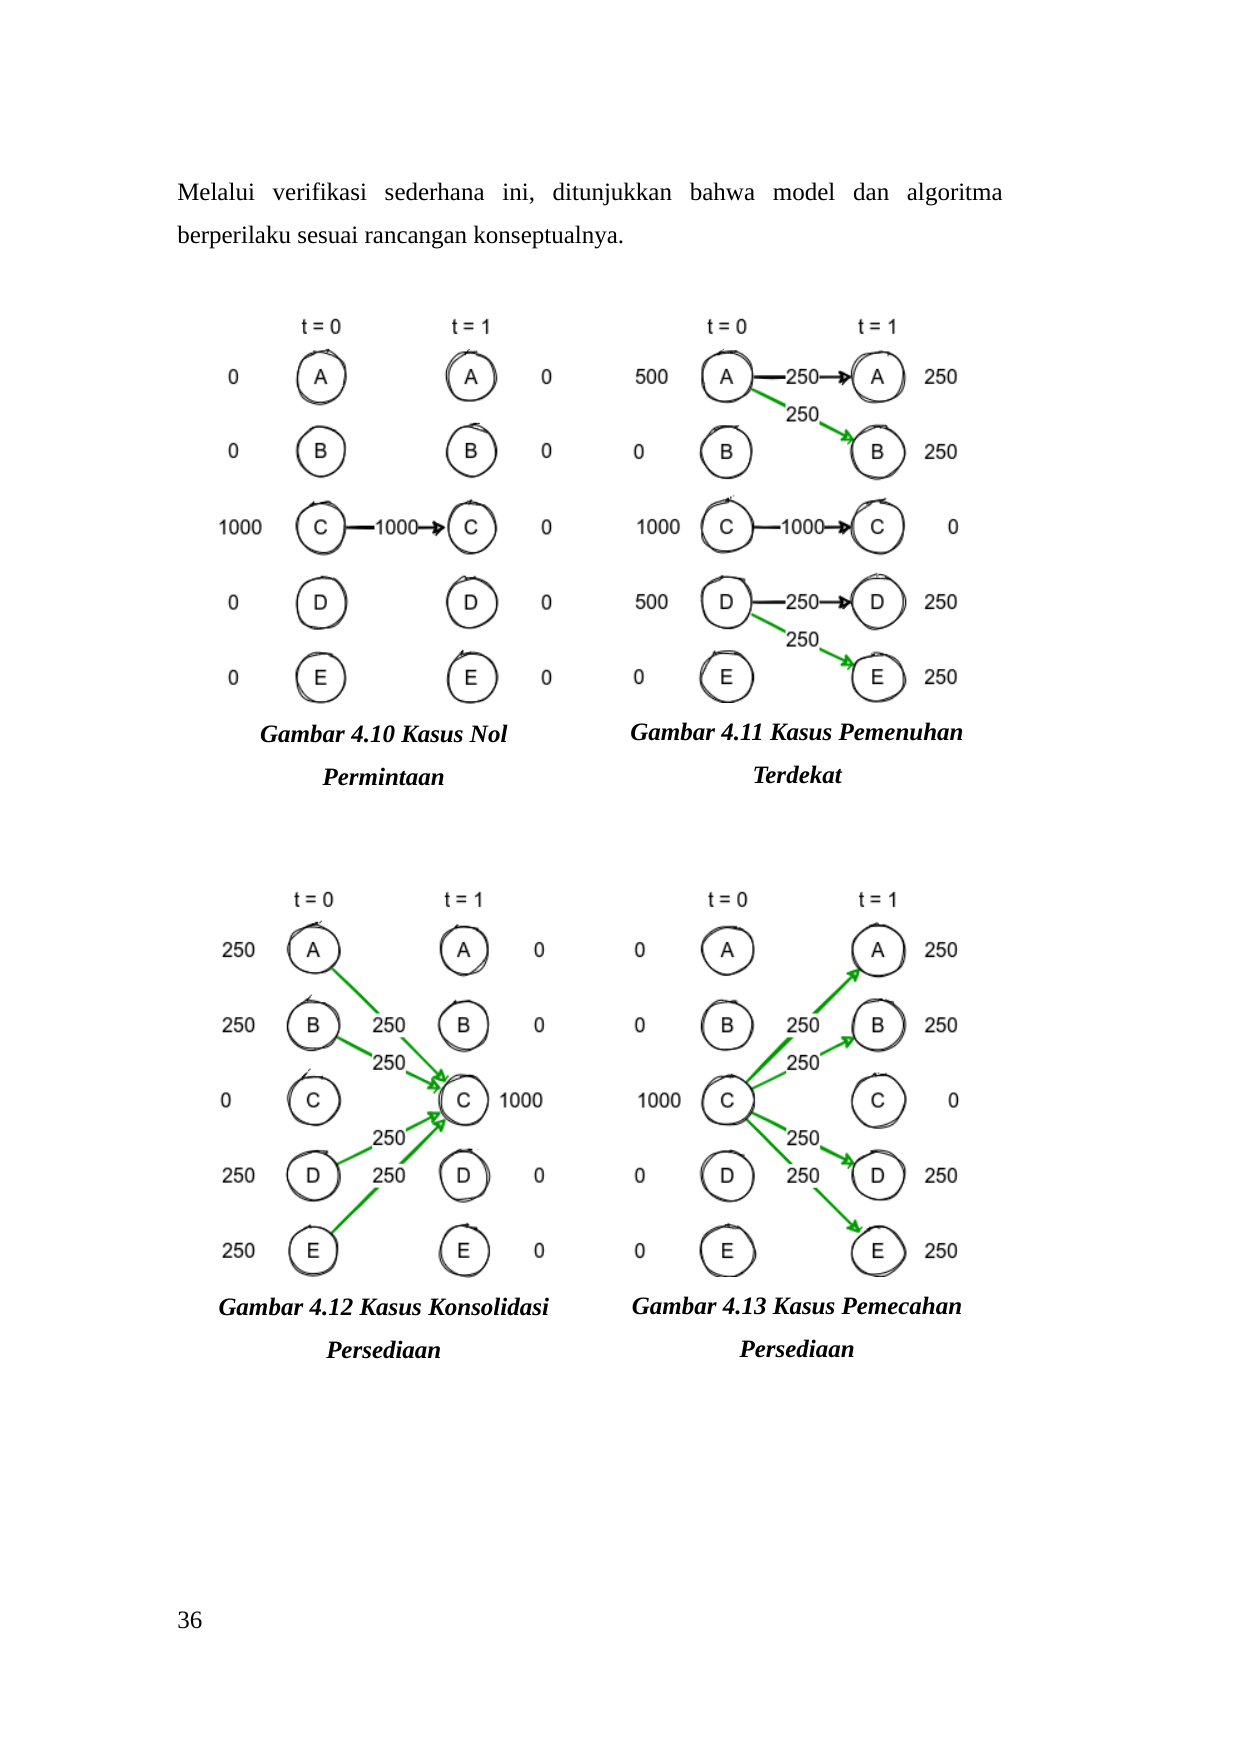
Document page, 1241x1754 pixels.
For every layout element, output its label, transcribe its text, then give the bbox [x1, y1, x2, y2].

picture [213, 888, 554, 1278]
picture [208, 314, 559, 705]
table_header [590, 278, 1003, 852]
picture [627, 888, 967, 1277]
table_cell [177, 852, 590, 1425]
picture [626, 314, 968, 703]
text Melalui verifikasi sederhana ini, ditunjukkan bahwa model dan algoritma berperilaku sesuai rancangan konseptualnya. [177, 177, 1003, 249]
table_header [177, 278, 590, 852]
table_cell [590, 852, 1003, 1425]
